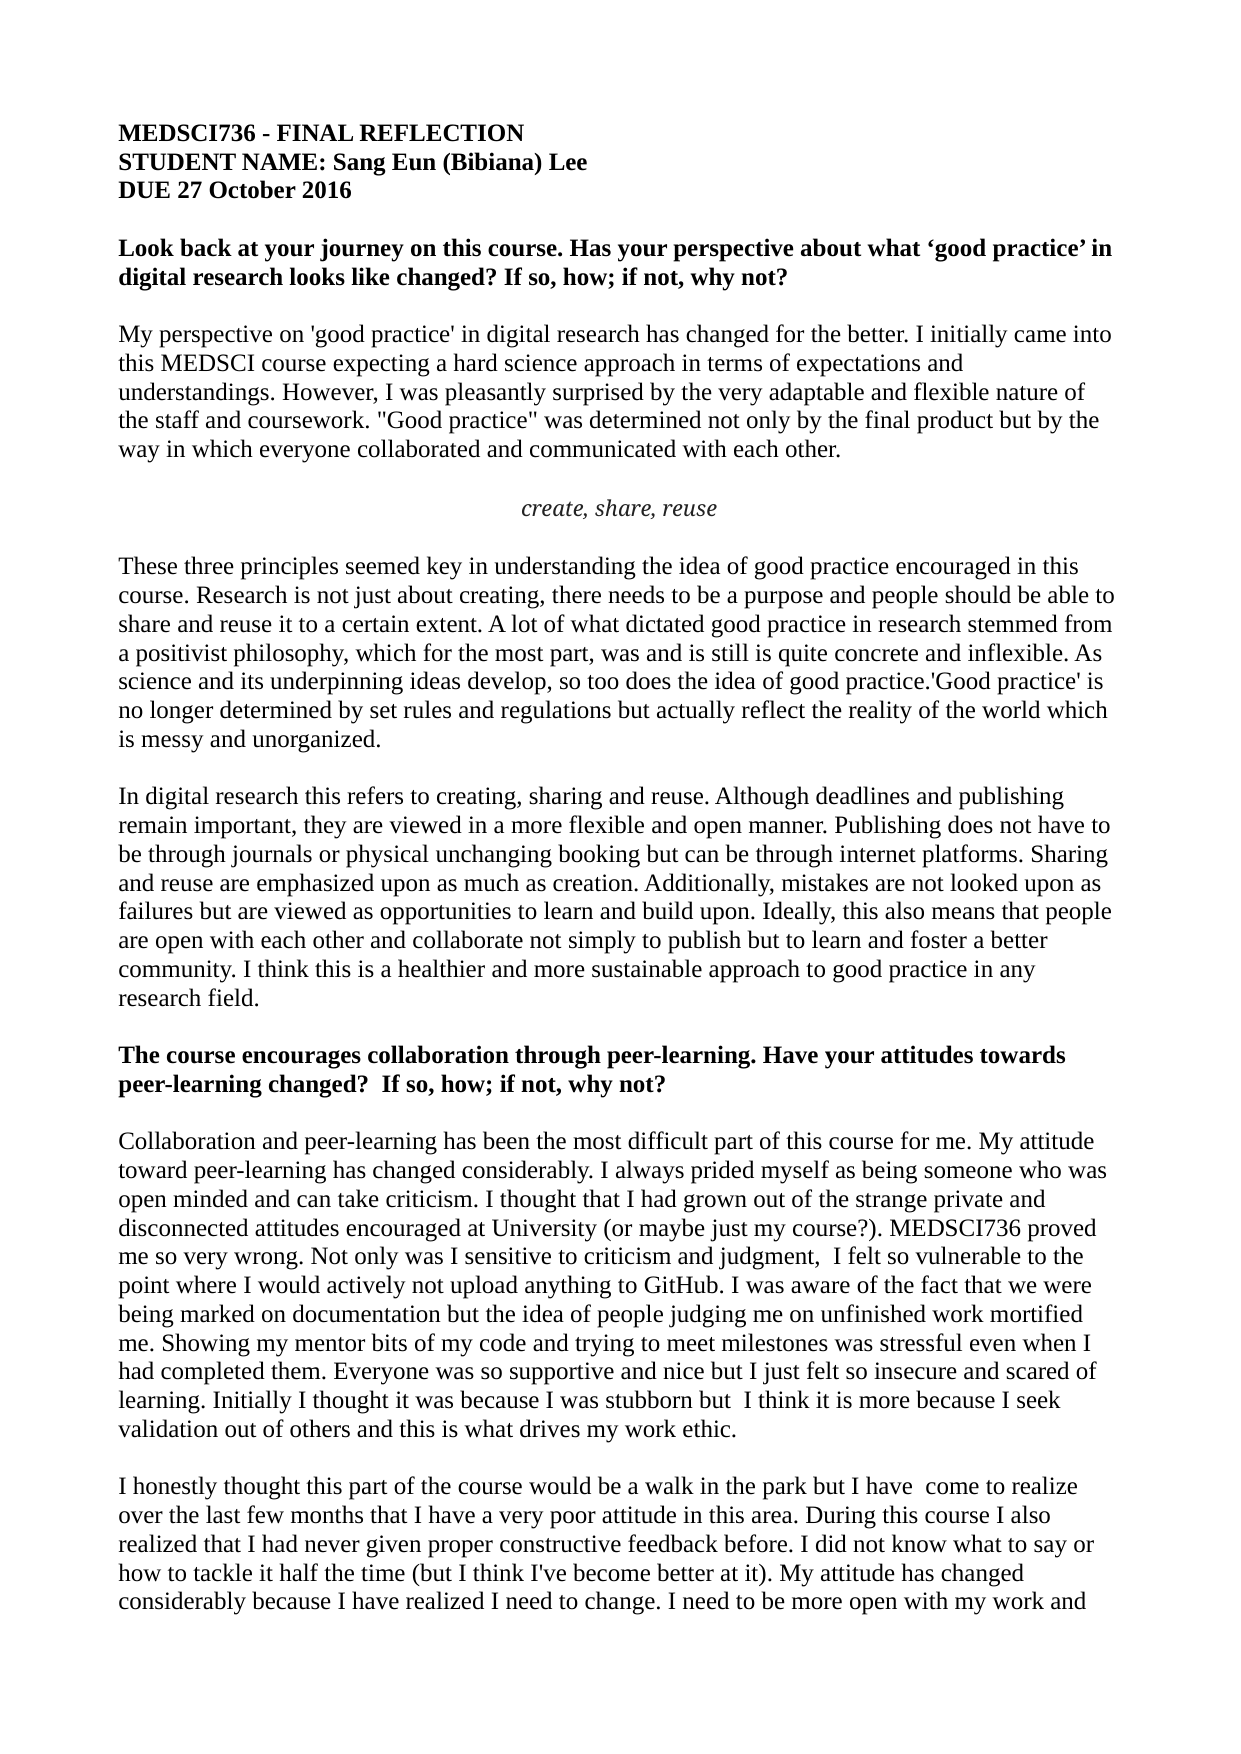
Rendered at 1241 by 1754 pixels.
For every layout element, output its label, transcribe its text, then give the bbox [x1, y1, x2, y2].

text create, share, reuse [118, 493, 1122, 523]
text In digital research this refers to creating, sharing and reuse. Although deadlines and publishing remain important, they are viewed in a more flexible and open manner. Publishing does not have to be through journals or physical unchanging booking but can be through internet platforms. Sharing and reuse are emphasized upon as much as creation. Additionally, mistakes are not looked upon as failures but are viewed as opportunities to learn and build upon. Ideally, this also means that people are open with each other and collaborate not simply to publish but to learn and foster a better community. I think this is a healthier and more sustainable approach to good practice in any research field. [118, 781, 1122, 1011]
text MEDSCI736 - FINAL REFLECTION [118, 118, 1122, 147]
text Collaboration and peer-learning has been the most difficult part of this course for me. My attitude toward peer-learning has changed considerably. I always prided myself as being someone who was open minded and can take criticism. I thought that I had grown out of the strange private and disconnected attitudes encouraged at University (or maybe just my course?). MEDSCI736 proved me so very wrong. Not only was I sensitive to criticism and judgment, I felt so vulnerable to the point where I would actively not upload anything to GitHub. I was aware of the fact that we were being marked on documentation but the idea of people judging me on unfinished work mortified me. Showing my mentor bits of my code and trying to meet milestones was stressful even when I had completed them. Everyone was so supportive and nice but I just felt so insecure and scared of learning. Initially I thought it was because I was stubborn but I think it is more because I seek validation out of others and this is what drives my work ethic. [118, 1126, 1122, 1443]
text These three principles seemed key in understanding the idea of good practice encouraged in this course. Research is not just about creating, there needs to be a purpose and people should be able to share and reuse it to a certain extent. A lot of what dictated good practice in research stemmed from a positivist philosophy, which for the most part, was and is still is quite concrete and inflexible. As science and its underpinning ideas develop, so too does the idea of good practice.'Good practice' is no longer determined by set rules and regulations but actually reflect the reality of the world which is messy and unorganized. [118, 551, 1122, 753]
text Look back at your journey on this course. Has your perspective about what ‘good practice’ in digital research looks like changed? If so, how; if not, why not? [118, 233, 1122, 291]
text DUE 27 October 2016 [118, 176, 1122, 204]
text My perspective on 'good practice' in digital research has changed for the better. I initially came into this MEDSCI course expecting a hard science approach in terms of expectations and understandings. However, I was pleasantly surprised by the very adaptable and flexible nature of the staff and coursework. "Good practice" was determined not only by the final product but by the way in which everyone collaborated and communicated with each other. [118, 319, 1122, 463]
text I honestly thought this part of the course would be a walk in the park but I have come to realize over the last few months that I have a very poor attitude in this area. During this course I also realized that I had never given proper constructive feedback before. I did not know what to say or how to tackle it half the time (but I think I've become better at it). My attitude has changed considerably because I have realized I need to change. I need to be more open with my work and [118, 1471, 1122, 1615]
text The course encourages collaboration through peer-learning. Have your attitudes towards peer-learning changed? If so, how; if not, why not? [118, 1040, 1122, 1098]
text STUDENT NAME: Sang Eun (Bibiana) Lee [118, 147, 1122, 176]
